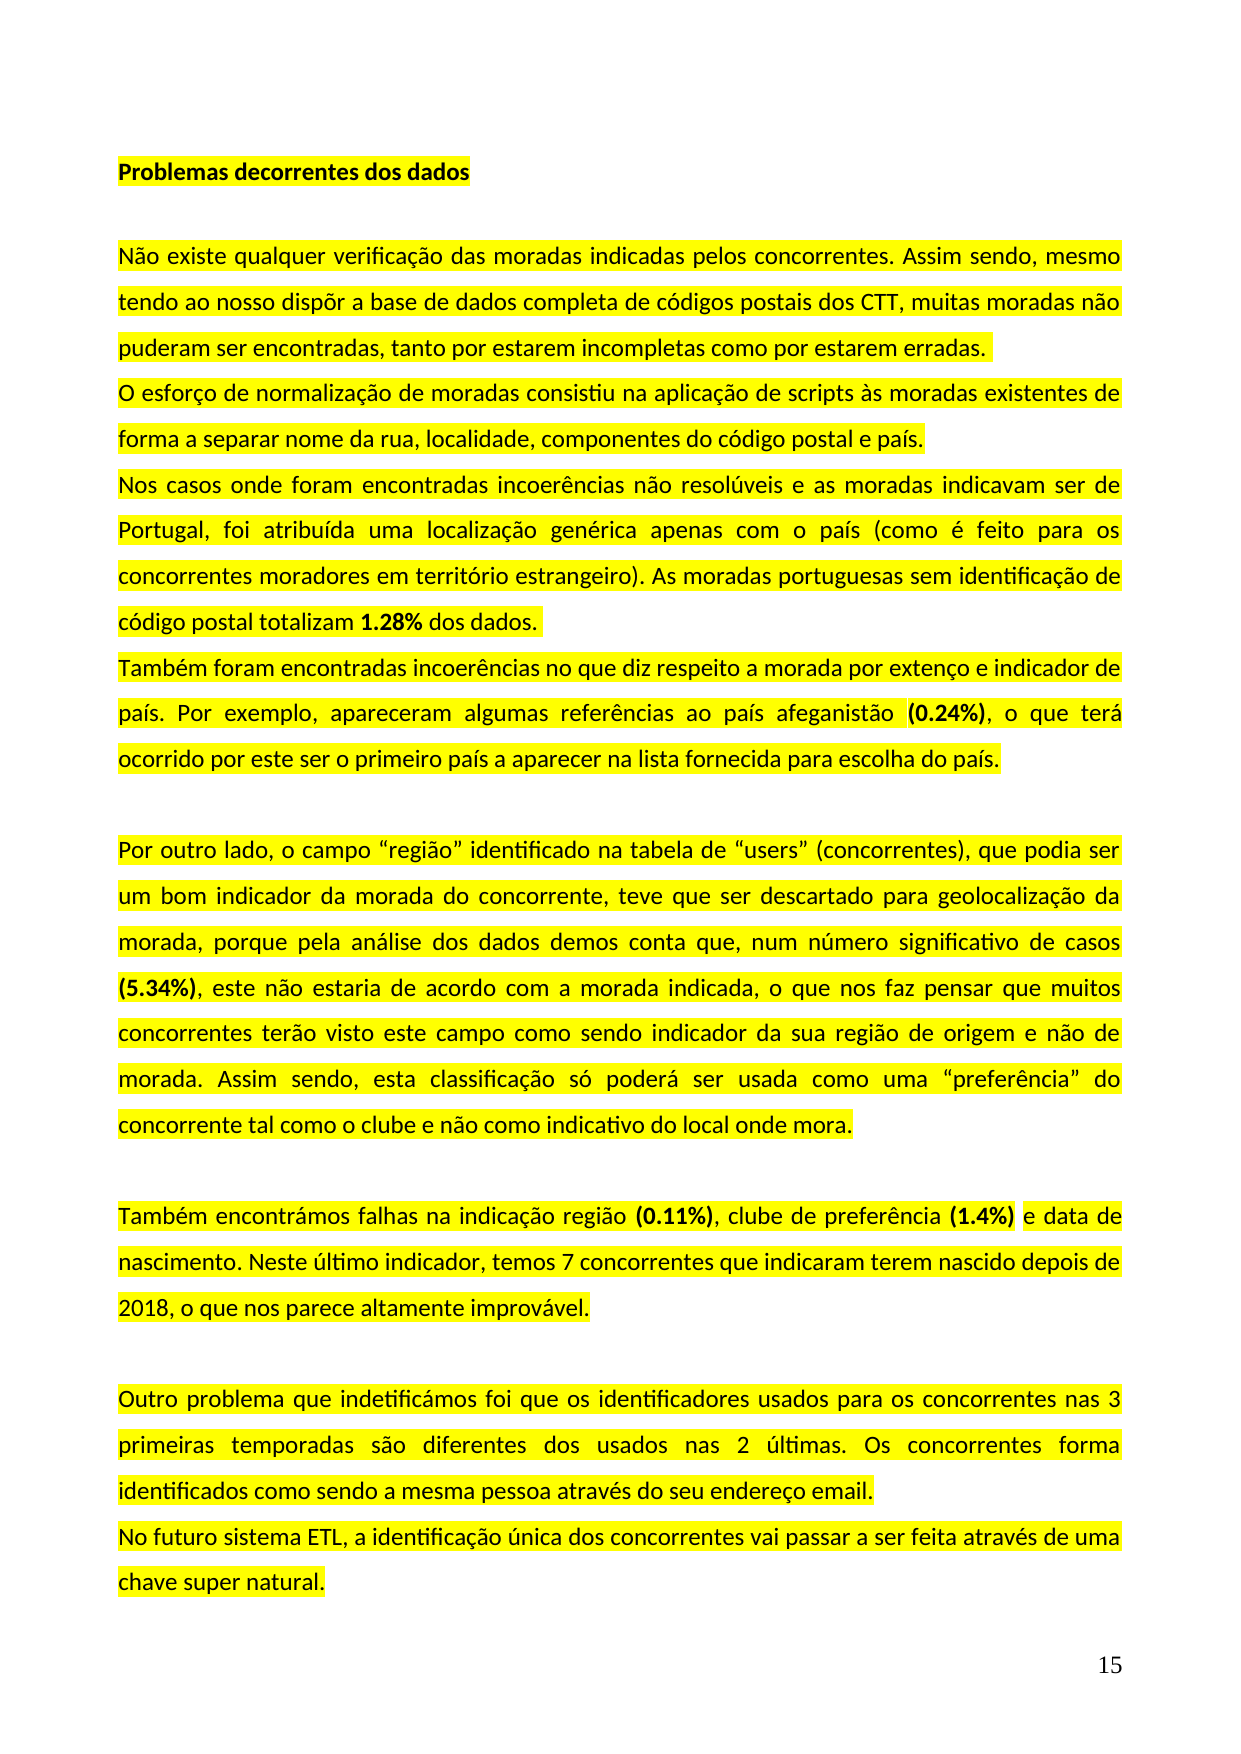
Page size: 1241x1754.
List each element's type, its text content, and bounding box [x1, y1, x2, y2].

text Nos casos onde foram encontradas incoerências não resolúveis e as moradas indicavam ser de Portugal, foi atribuída uma localização genérica apenas com o país (como é feito para os concorrentes moradores em território estrangeiro). As moradas portuguesas sem identificação de código postal totalizam 1.28% dos dados. [118, 469, 1122, 637]
text Por outro lado, o campo “região” identificado na tabela de “users” (concorrentes), que podia ser um bom indicador da morada do concorrente, teve que ser descartado para geolocalização da morada, porque pela análise dos dados demos conta que, num número significativo de casos (5.34%), este não estaria de acordo com a morada indicada, o que nos faz pensar que muitos concorrentes terão visto este campo como sendo indicador da sua região de origem e não de morada. Assim sendo, esta classificação só poderá ser usada como uma “preferência” do concorrente tal como o clube e não como indicativo do local onde mora. [118, 835, 1122, 1139]
text No futuro sistema ETL, a identificação única dos concorrentes vai passar a ser feita através de uma chave super natural. [118, 1521, 1122, 1597]
text Também encontrámos falhas na indicação região (0.11%), clube de preferência (1.4%) e data de nascimento. Neste último indicador, temos 7 concorrentes que indicaram terem nascido depois de 2018, o que nos parece altamente improvável. [118, 1201, 1122, 1322]
text Também foram encontradas incoerências no que diz respeito a morada por extenço e indicador de país. Por exemplo, apareceram algumas referências ao país afeganistão (0.24%), o que terá ocorrido por este ser o primeiro país a aparecer na lista fornecida para escolha do país. [118, 652, 1122, 774]
text Outro problema que indetificámos foi que os identificadores usados para os concorrentes nas 3 primeiras temporadas são diferentes dos usados nas 2 últimas. Os concorrentes forma identificados como sendo a mesma pessoa através do seu endereço email. [118, 1383, 1122, 1505]
text Não existe qualquer verificação das moradas indicadas pelos concorrentes. Assim sendo, mesmo tendo ao nosso dispõr a base de dados completa de códigos postais dos CTT, muitas moradas não puderam ser encontradas, tanto por estarem incompletas como por estarem erradas. [118, 240, 1122, 362]
text O esforço de normalização de moradas consistiu na aplicação de scripts às moradas existentes de forma a separar nome da rua, localidade, componentes do código postal e país. [118, 377, 1122, 454]
subtitle Problemas decorrentes dos dados [118, 156, 1122, 186]
